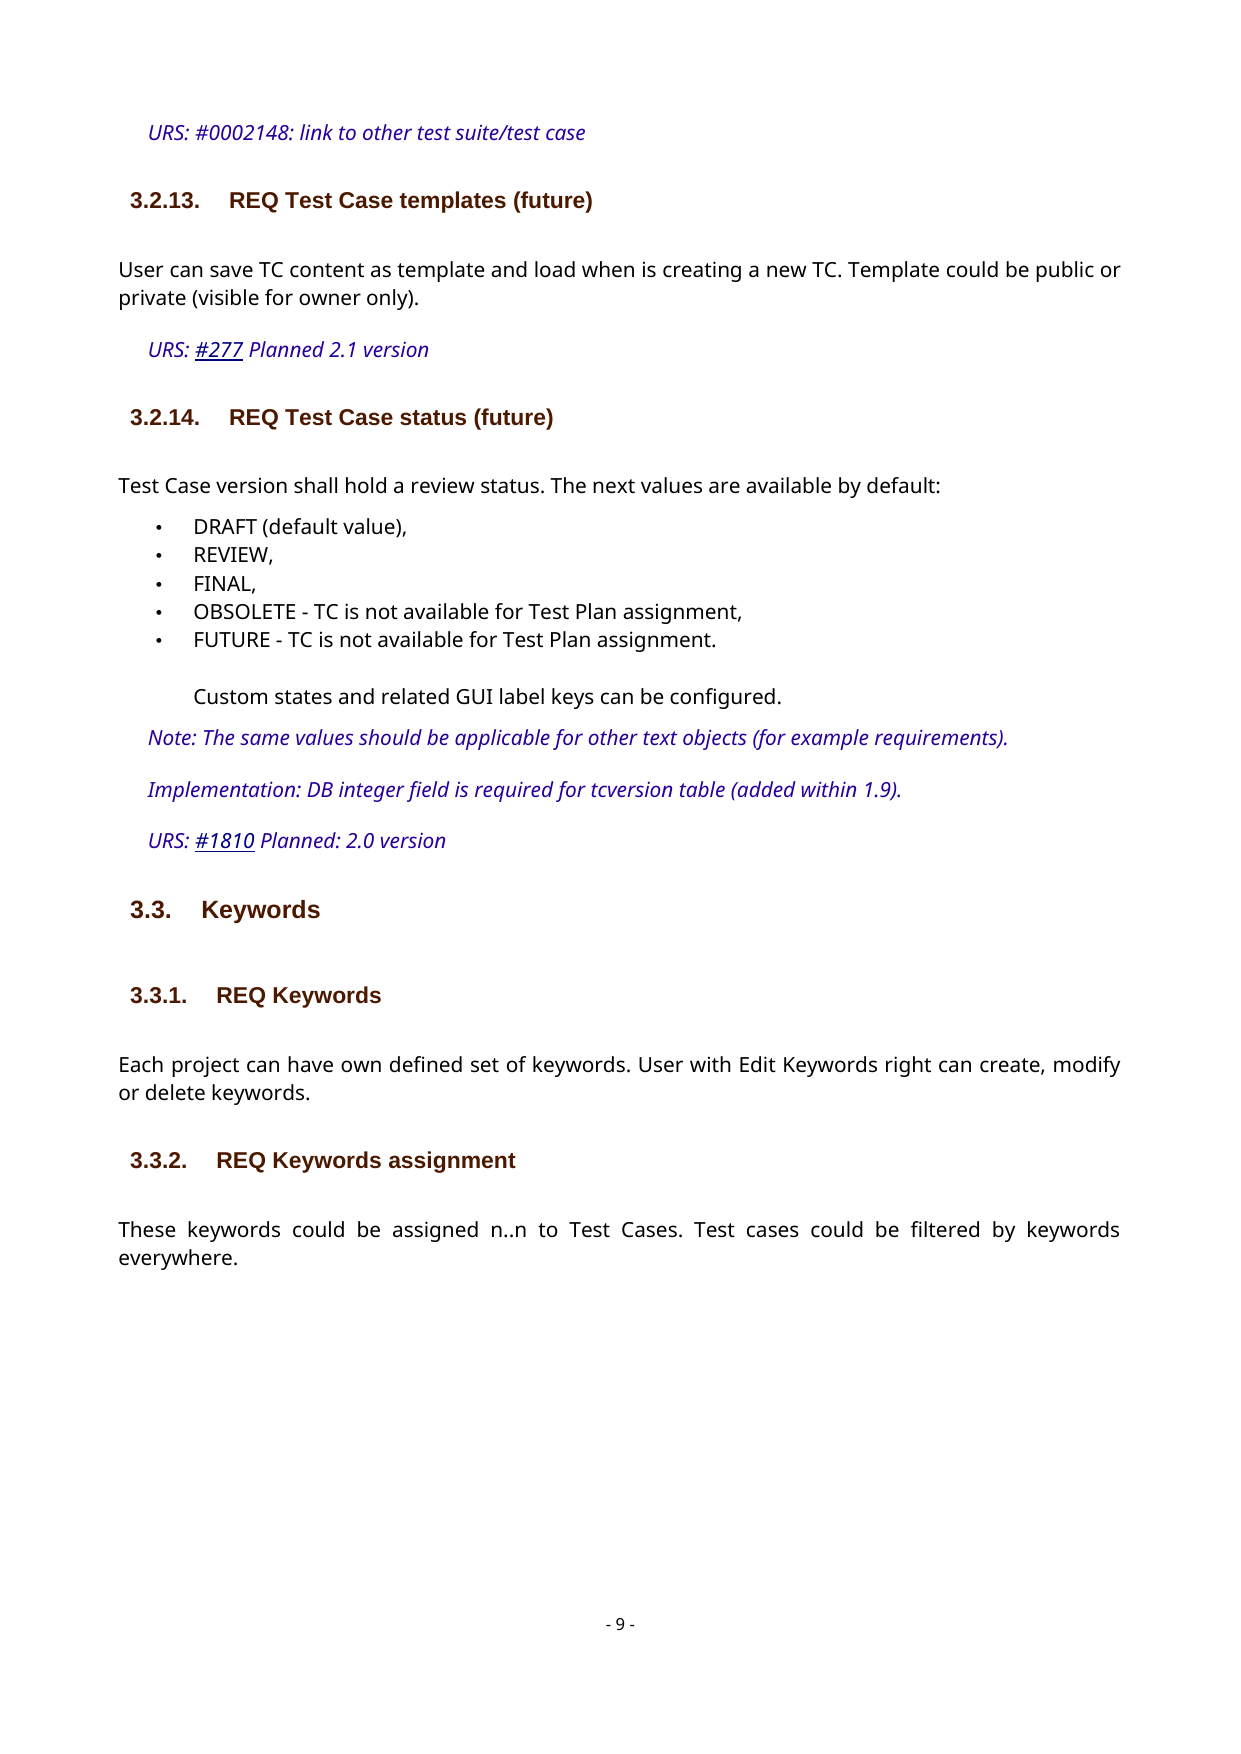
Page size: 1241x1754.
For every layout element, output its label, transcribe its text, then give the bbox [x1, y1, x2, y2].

text Each project can have own defined set of keywords. User with Edit Keywords right can create, modify or delete keywords. [118, 1050, 1122, 1107]
subtitle REQ Test Case templates (future) [130, 188, 1110, 213]
list Custom states and related GUI label keys can be configured. [156, 682, 1122, 711]
list FUTURE - TC is not available for Test Plan assignment. [156, 626, 1122, 654]
text URS: #277 Planned 2.1 version [148, 335, 1122, 363]
text URS: #1810 Planned: 2.0 version [148, 827, 1122, 855]
subtitle Keywords [130, 896, 1110, 924]
subtitle REQ Test Case status (future) [130, 405, 1110, 430]
text These keywords could be assigned n..n to Test Cases. Test cases could be filtered by keywords everywhere. [118, 1215, 1122, 1272]
text Note: The same values should be applicable for other text objects (for example requirements). [148, 723, 1122, 751]
list OBSOLETE - TC is not available for Test Plan assignment, [156, 597, 1122, 626]
subtitle REQ Keywords [130, 983, 1110, 1009]
text Test Case version shall hold a review status. The next values are available by default: [118, 472, 1122, 500]
text URS: #0002148: link to other test suite/test case [148, 118, 1122, 147]
list DRAFT (default value), [156, 512, 1122, 540]
list FINAL, [156, 569, 1122, 597]
subtitle REQ Keywords assignment [130, 1148, 1110, 1174]
list REVIEW, [156, 540, 1122, 569]
text User can save TC content as template and load when is creating a new TC. Template could be public or private (visible for owner only). [118, 255, 1122, 312]
text Implementation: DB integer field is required for tcversion table (added within 1.9). [148, 775, 1122, 803]
